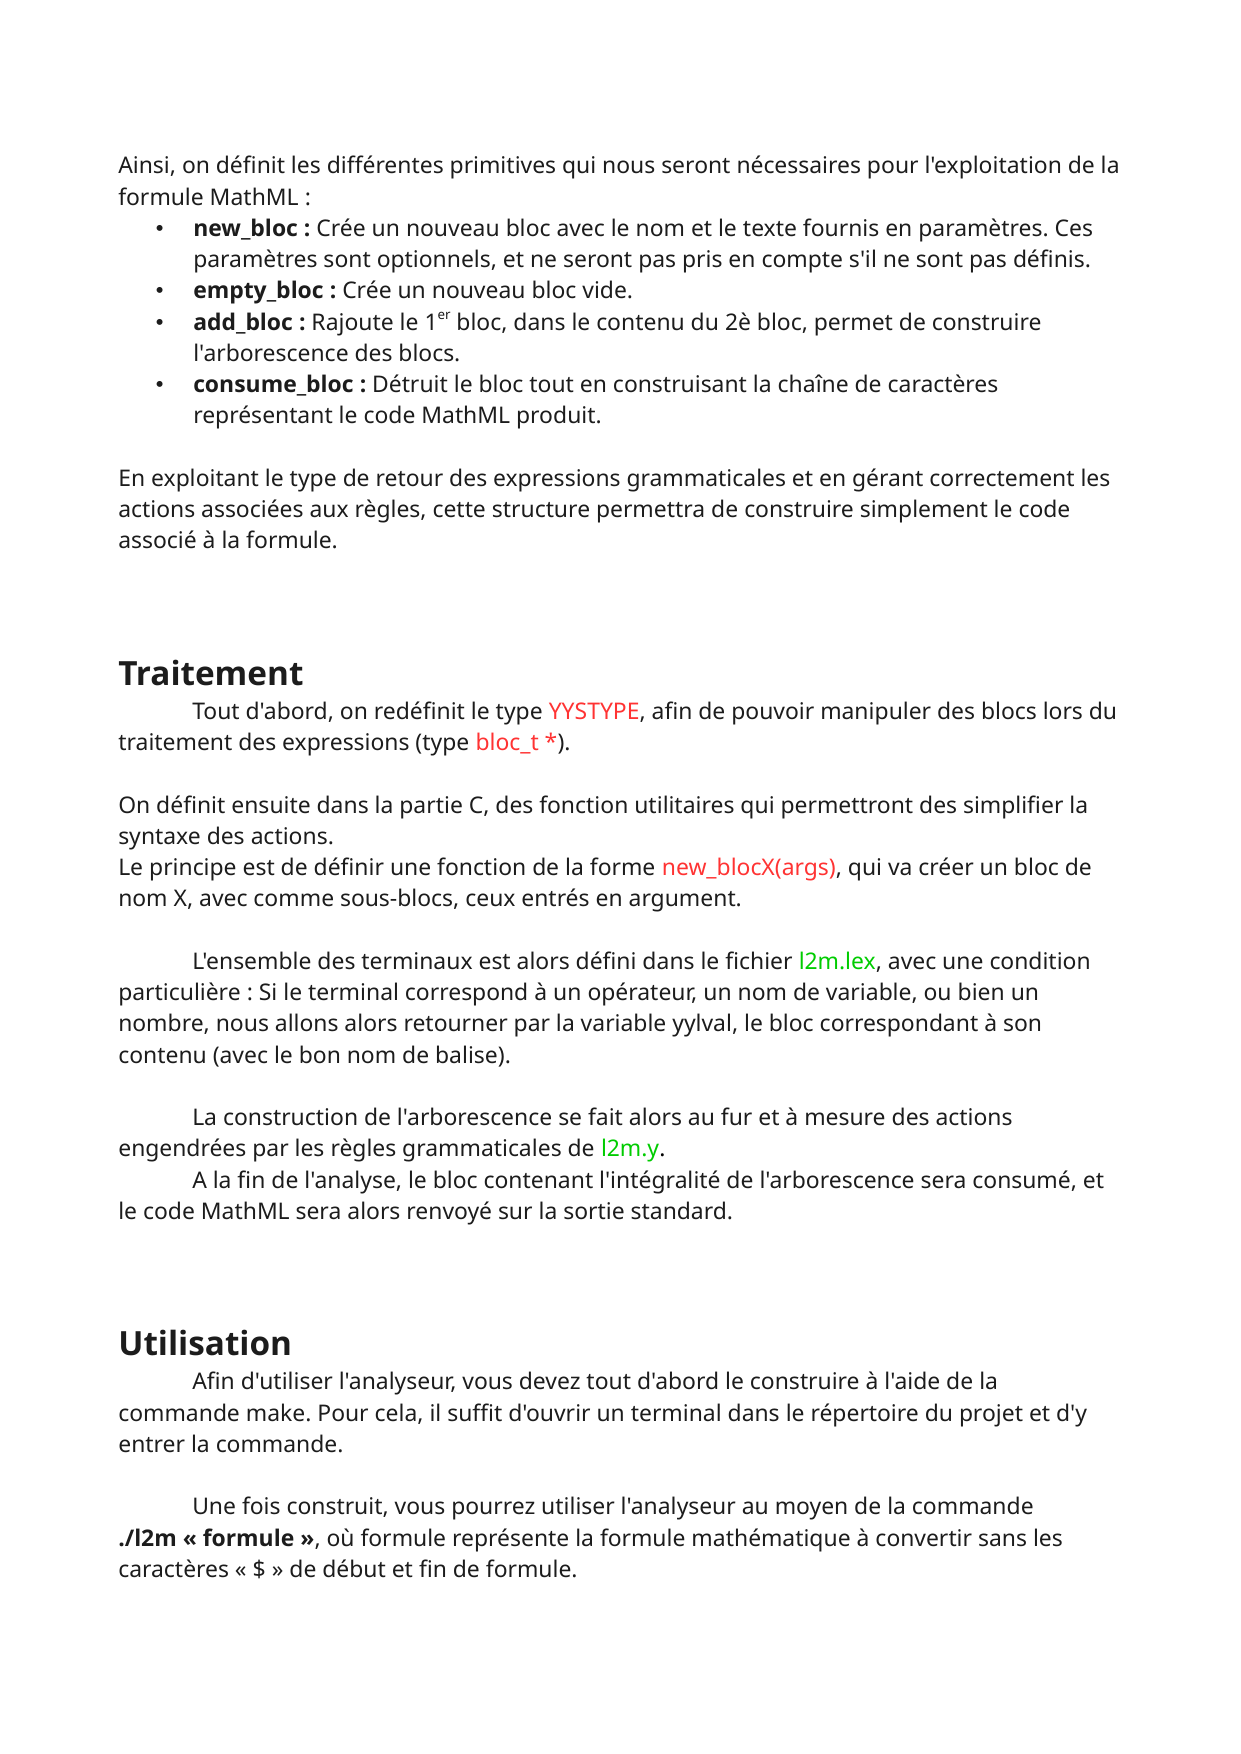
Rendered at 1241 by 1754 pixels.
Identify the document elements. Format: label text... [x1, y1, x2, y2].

text Afin d'utiliser l'analyseur, vous devez tout d'abord le construire à l'aide de la commande make. Pour cela, il suffit d'ouvrir un terminal dans le répertoire du projet et d'y entrer la commande. [118, 1365, 1122, 1459]
text Le principe est de définir une fonction de la forme new_blocX(args), qui va créer un bloc de nom X, avec comme sous-blocs, ceux entrés en argument. [118, 851, 1122, 913]
text Une fois construit, vous pourrez utiliser l'analyseur au moyen de la commande [118, 1490, 1122, 1521]
text ./l2m « formule », où formule représente la formule mathématique à convertir sans les caractères « $ » de début et fin de formule. [118, 1521, 1122, 1584]
text Utilisation [118, 1320, 1122, 1365]
list empty_bloc : Crée un nouveau bloc vide. [156, 274, 1122, 306]
text On définit ensuite dans la partie C, des fonction utilitaires qui permettront des simplifier la syntaxe des actions. [118, 788, 1122, 851]
text A la fin de l'analyse, le bloc contenant l'intégralité de l'arborescence sera consumé, et le code MathML sera alors renvoyé sur la sortie standard. [118, 1163, 1122, 1226]
text Ainsi, on définit les différentes primitives qui nous seront nécessaires pour l'exploitation de la formule MathML : [118, 149, 1122, 212]
list add_bloc : Rajoute le 1er bloc, dans le contenu du 2è bloc, permet de construire l'arborescence des blocs. [156, 306, 1122, 368]
list consume_bloc : Détruit le bloc tout en construisant la chaîne de caractères représentant le code MathML produit. [156, 368, 1122, 431]
text L'ensemble des terminaux est alors défini dans le fichier l2m.lex, avec une condition particulière : Si le terminal correspond à un opérateur, un nom de variable, ou bien un nombre, nous allons alors retourner par la variable yylval, le bloc correspondant à son contenu (avec le bon nom de balise). [118, 945, 1122, 1070]
text Traitement [118, 649, 1122, 695]
list new_bloc : Crée un nouveau bloc avec le nom et le texte fournis en paramètres. Ces paramètres sont optionnels, et ne seront pas pris en compte s'il ne sont pas définis. [156, 212, 1122, 274]
text En exploitant le type de retour des expressions grammaticales et en gérant correctement les actions associées aux règles, cette structure permettra de construire simplement le code associé à la formule. [118, 462, 1122, 556]
text Tout d'abord, on redéfinit le type YYSTYPE, afin de pouvoir manipuler des blocs lors du traitement des expressions (type bloc_t *). [118, 695, 1122, 757]
text La construction de l'arborescence se fait alors au fur et à mesure des actions engendrées par les règles grammaticales de l2m.y. [118, 1101, 1122, 1163]
